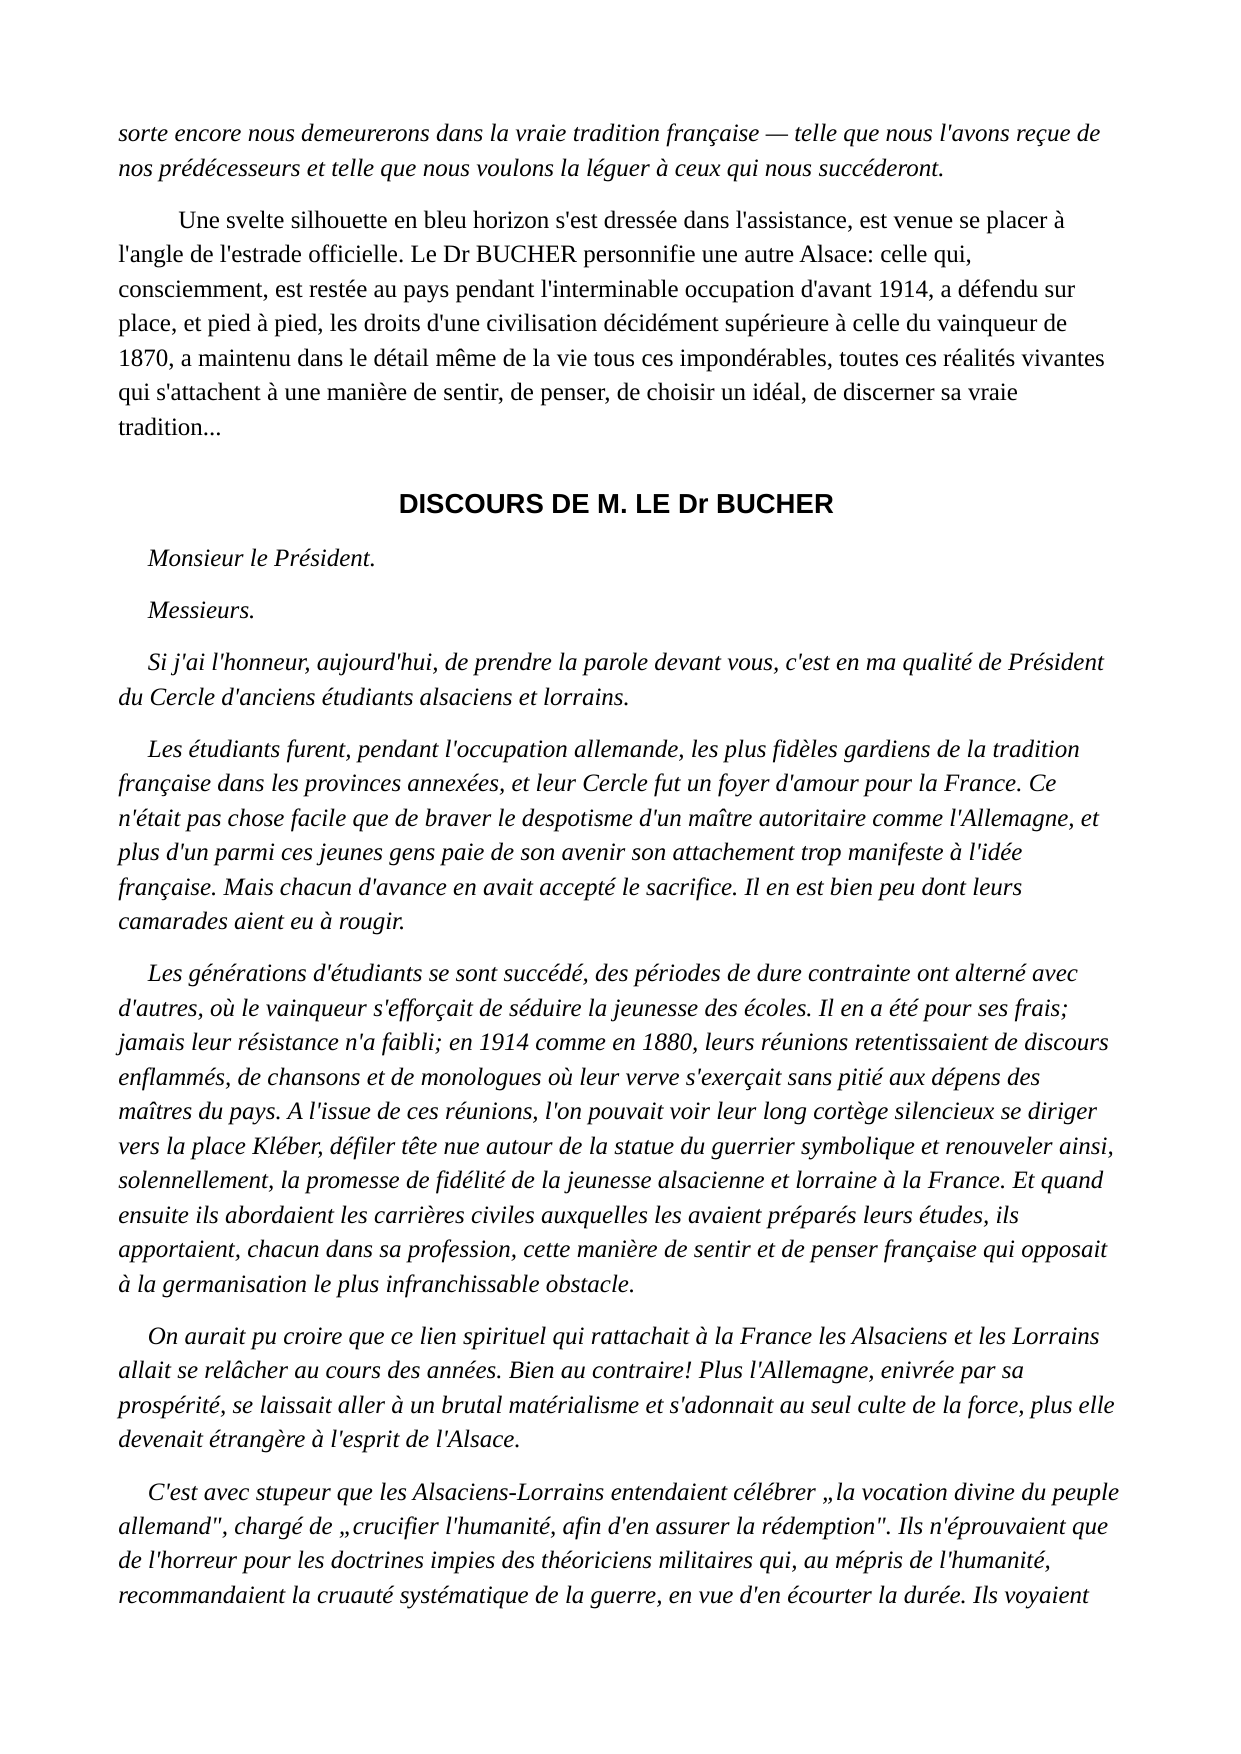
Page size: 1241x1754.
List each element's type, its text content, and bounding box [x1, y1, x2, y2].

text sorte encore nous demeurerons dans la vraie tradition française — telle que nous l'avons reçue de nos prédécesseurs et telle que nous voulons la léguer à ceux qui nous succéderont. [118, 118, 1122, 181]
text Les étudiants furent, pendant l'occupation allemande, les plus fidèles gardiens de la tradition française dans les provinces annexées, et leur Cercle fut un foyer d'amour pour la France. Ce n'était pas chose facile que de braver le despotisme d'un maître autoritaire comme l'Allemagne, et plus d'un parmi ces jeunes gens paie de son avenir son attachement trop manifeste à l'idée française. Mais chacun d'avance en avait accepté le sacrifice. Il en est bien peu dont leurs camarades aient eu à rougir. [118, 734, 1122, 935]
text Si j'ai l'honneur, aujourd'hui, de prendre la parole devant vous, c'est en ma qualité de Président du Cercle d'anciens étudiants alsaciens et lorrains. [118, 647, 1122, 710]
text Les générations d'étudiants se sont succédé, des périodes de dure contrainte ont alterné avec d'autres, où le vainqueur s'efforçait de séduire la jeunesse des écoles. Il en a été pour ses frais; jamais leur résistance n'a faibli; en 1914 comme en 1880, leurs réunions retentissaient de discours enflammés, de chansons et de monologues où leur verve s'exerçait sans pitié aux dépens des maîtres du pays. A l'issue de ces réunions, l'on pouvait voir leur long cortège silencieux se diriger vers la place Kléber, défiler tête nue autour de la statue du guerrier symbolique et renouveler ainsi, solennellement, la promesse de fidélité de la jeunesse alsacienne et lorraine à la France. Et quand ensuite ils abordaient les carrières civiles auxquelles les avaient préparés leurs études, ils apportaient, chacun dans sa profession, cette manière de sentir et de penser française qui opposait à la germanisation le plus infranchissable obstacle. [118, 958, 1122, 1297]
text Monsieur le Président. [118, 543, 1122, 572]
text On aurait pu croire que ce lien spirituel qui rattachait à la France les Alsaciens et les Lorrains allait se relâcher au cours des années. Bien au contraire! Plus l'Allemagne, enivrée par sa prospérité, se laissait aller à un brutal matérialisme et s'adonnait au seul culte de la force, plus elle devenait étrangère à l'esprit de l'Alsace. [118, 1321, 1122, 1453]
text Une svelte silhouette en bleu horizon s'est dressée dans l'assistance, est venue se placer à l'angle de l'estrade officielle. Le Dr BUCHER personnifie une autre Alsace: celle qui, consciemment, est restée au pays pendant l'interminable occupation d'avant 1914, a défendu sur place, et pied à pied, les droits d'une civilisation décidément supérieure à celle du vainqueur de 1870, a maintenu dans le détail même de la vie tous ces impondérables, toutes ces réalités vivantes qui s'attachent à une manière de sentir, de penser, de choisir un idéal, de discerner sa vraie tradition... [118, 205, 1122, 440]
text Messieurs. [118, 595, 1122, 624]
text C'est avec stupeur que les Alsaciens-Lorrains entendaient célébrer „la vocation divine du peuple allemand", chargé de „crucifier l'humanité, afin d'en assurer la rédemption". Ils n'éprouvaient que de l'horreur pour les doctrines impies des théoriciens militaires qui, au mépris de l'humanité, recommandaient la cruauté systématique de la guerre, en vue d'en écourter la durée. Ils voyaient [118, 1477, 1122, 1609]
subtitle DISCOURS DE M. LE Dr BUCHER [118, 487, 1122, 519]
